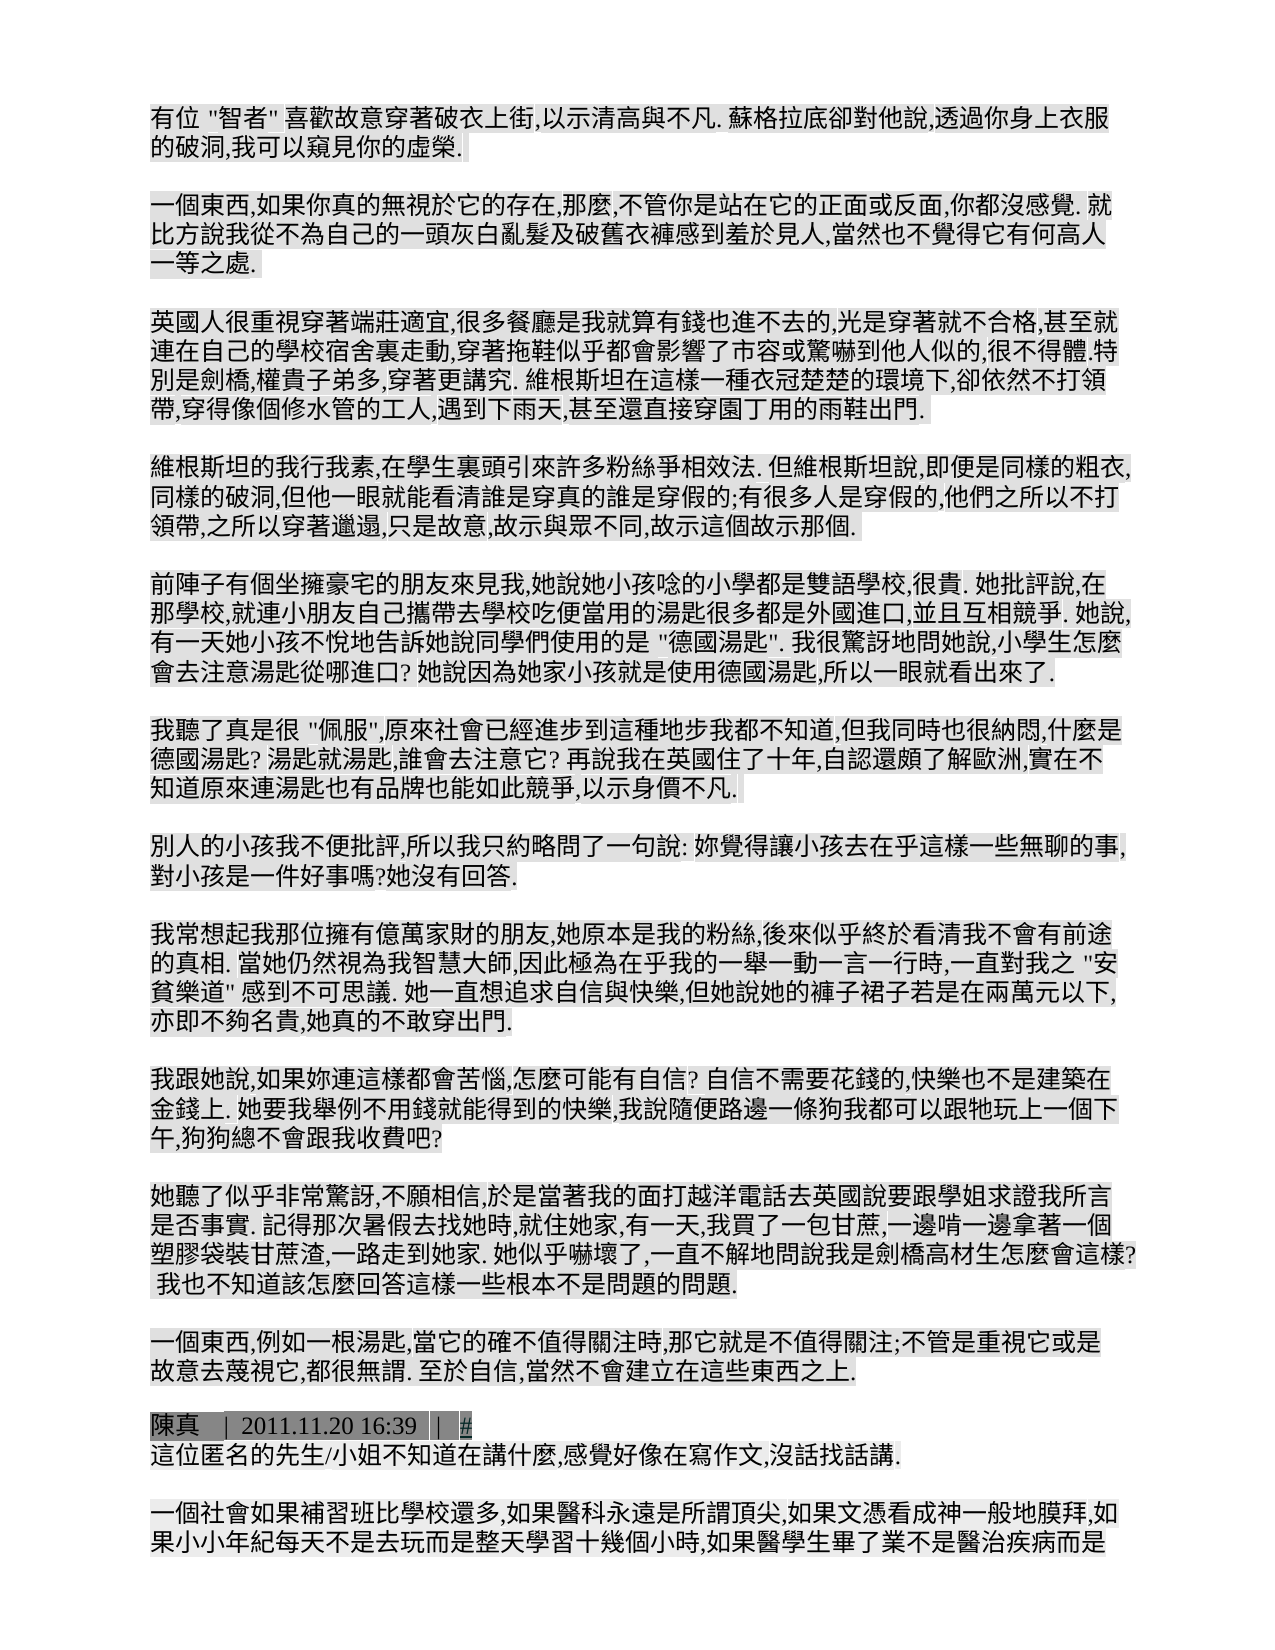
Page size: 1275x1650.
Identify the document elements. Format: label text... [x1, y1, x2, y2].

text 這位匿名的先生/小姐不知道在講什麼,感覺好像在寫作文,沒話找話講. 一個社會如果補習班比學校還多,如果醫科永遠是所謂頂尖,如果文憑看成神一般地膜拜,如果小小年紀每天不是去玩而是整天學習十幾個小時,如果醫學生畢了業不是醫治疾病而是 [150, 1441, 1125, 1557]
text 一個人,如果為了自己身上的某種無關痛癢的尺寸大小顏色光澤,或甚至只是為了一條必須用高倍顯微鏡才看得見的皺紋而感到苦惱時,那麼,與其說她的苦惱或自信是來自於這些尺寸顏色,倒不如說她其實根本沒有任何自信可言. 有位 "智者" 喜歡故意穿著破衣上街,以示清高與不凡. 蘇格拉底卻對他說,透過你身上衣服的破洞,我可以窺見你的虛榮. 一個東西,如果你真的無視於它的存在,那麼,不管你是站在它的正面或反面,你都沒感覺. 就比方說我從不為自己的一頭灰白亂髮及破舊衣褲感到羞於見人,當然也不覺得它有何高人一等之處. 英國人很重視穿著端莊適宜,很多餐廳是我就算有錢也進不去的,光是穿著就不合格,甚至就連在自己的學校宿舍裏走動,穿著拖鞋似乎都會影響了市容或驚嚇到他人似的,很不得體.特別是劍橋,權貴子弟多,穿著更講究. 維根斯坦在這樣一種衣冠楚楚的環境下,卻依然不打領帶,穿得像個修水管的工人,遇到下雨天,甚至還直接穿園丁用的雨鞋出門. 維根斯坦的我行我素,在學生裏頭引來許多粉絲爭相效法. 但維根斯坦說,即便是同樣的粗衣,同樣的破洞,但他一眼就能看清誰是穿真的誰是穿假的;有很多人是穿假的,他們之所以不打領帶,之所以穿著邋遢,只是故意,故示與眾不同,故示這個故示那個. 前陣子有個坐擁豪宅的朋友來見我,她說她小孩唸的小學都是雙語學校,很貴. 她批評說,在那學校,就連小朋友自己攜帶去學校吃便當用的湯匙很多都是外國進口,並且互相競爭. 她說,有一天她小孩不悅地告訴她說同學們使用的是 "德國湯匙". 我很驚訝地問她說,小學生怎麼會去注意湯匙從哪進口? 她說因為她家小孩就是使用德國湯匙,所以一眼就看出來了. 我聽了真是很 "佩服",原來社會已經進步到這種地步我都不知道,但我同時也很納悶,什麼是德國湯匙? 湯匙就湯匙,誰會去注意它? 再說我在英國住了十年,自認還頗了解歐洲,實在不知道原來連湯匙也有品牌也能如此競爭,以示身價不凡. 別人的小孩我不便批評,所以我只約略問了一句說: 妳覺得讓小孩去在乎這樣一些無聊的事,對小孩是一件好事嗎?她沒有回答. 我常想起我那位擁有億萬家財的朋友,她原本是我的粉絲,後來似乎終於看清我不會有前途的真相. 當她仍然視為我智慧大師,因此極為在乎我的一舉一動一言一行時,一直對我之 "安貧樂道" 感到不可思議. 她一直想追求自信與快樂,但她說她的褲子裙子若是在兩萬元以下,亦即不夠名貴,她真的不敢穿出門. 我跟她說,如果妳連這樣都會苦惱,怎麼可能有自信? 自信不需要花錢的,快樂也不是建築在金錢上. 她要我舉例不用錢就能得到的快樂,我說隨便路邊一條狗我都可以跟牠玩上一個下午,狗狗總不會跟我收費吧? 她聽了似乎非常驚訝,不願相信,於是當著我的面打越洋電話去英國說要跟學姐求證我所言是否事實. 記得那次暑假去找她時,就住她家,有一天,我買了一包甘蔗,一邊啃一邊拿著一個塑膠袋裝甘蔗渣,一路走到她家. 她似乎嚇壞了,一直不解地問說我是劍橋高材生怎麼會這樣? 我也不知道該怎麼回答這樣一些根本不是問題的問題. 一個東西,例如一根湯匙,當它的確不值得關注時,那它就是不值得關注;不管是重視它或是故意去蔑視它,都很無謂. 至於自信,當然不會建立在這些東西之上. [150, 75, 1125, 1386]
text 陳真 | 2011.11.20 16:39 | # [150, 1411, 1125, 1441]
